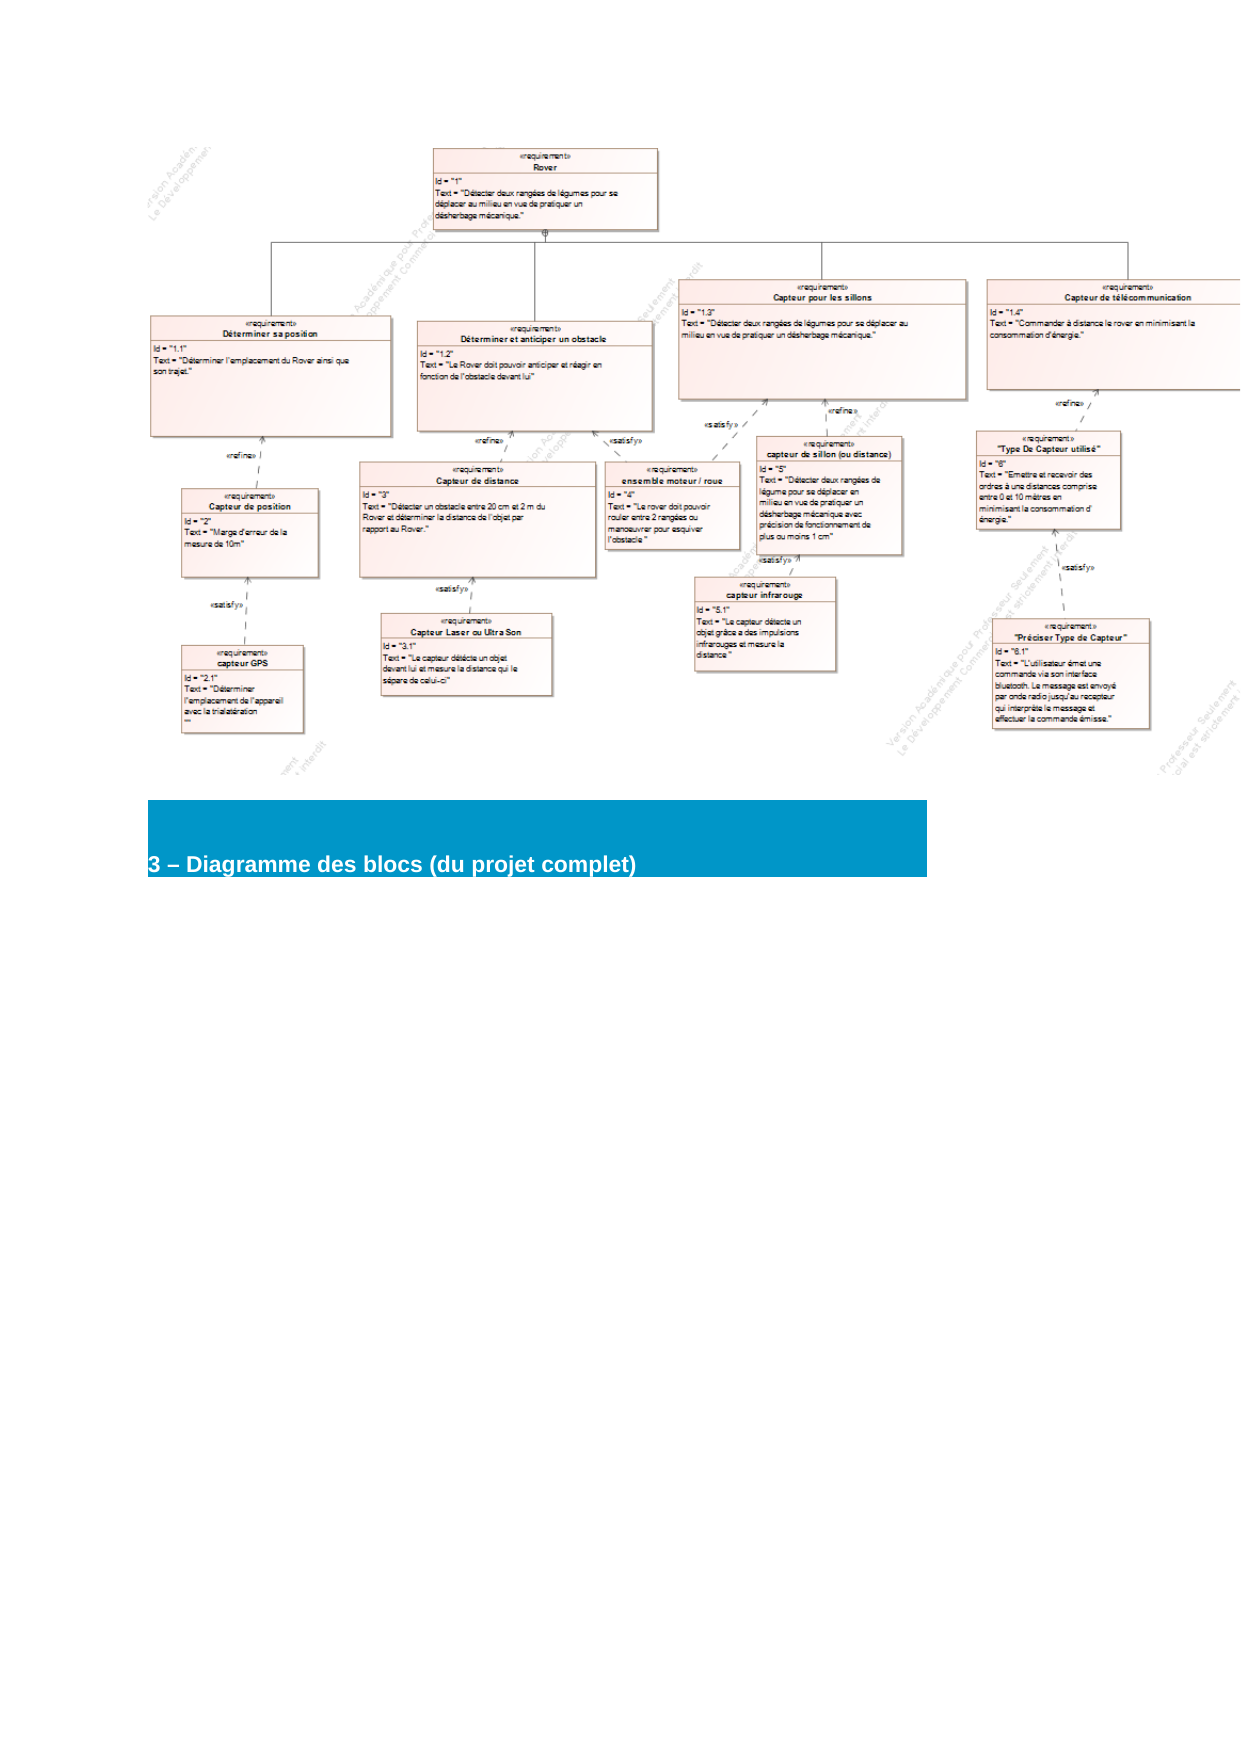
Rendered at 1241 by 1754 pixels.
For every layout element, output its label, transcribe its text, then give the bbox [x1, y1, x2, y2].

subtitle 3 – Diagramme des blocs (du projet complet) [148, 851, 927, 877]
picture [147, 147, 1241, 775]
